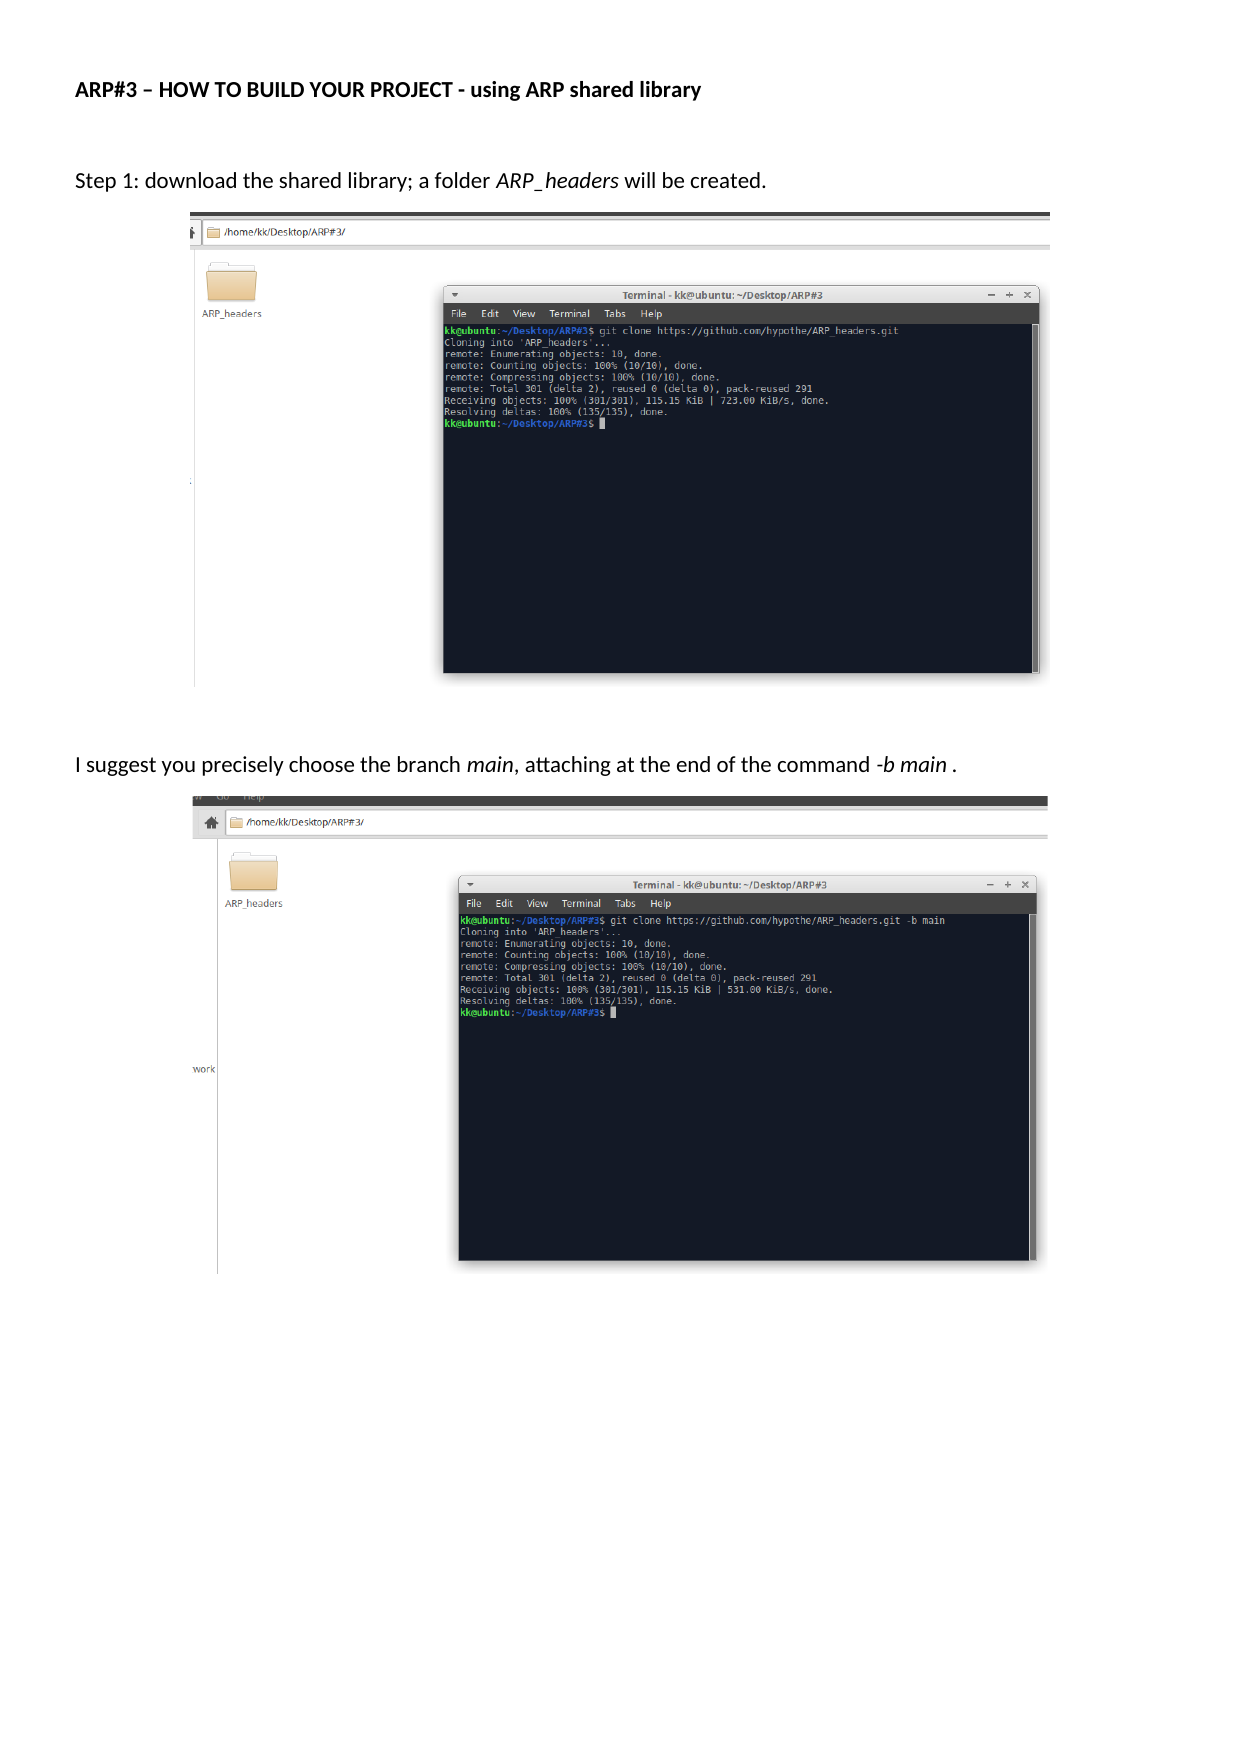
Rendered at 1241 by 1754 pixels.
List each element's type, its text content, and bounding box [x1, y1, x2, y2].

text I suggest you precisely choose the branch main, attaching at the end of the command -b main . [75, 750, 1165, 778]
text Step 1: download the shared library; a folder ARP_headers will be created. [75, 166, 1165, 194]
text ARP#3 – HOW TO BUILD YOUR PROJECT - using ARP shared library [75, 75, 1165, 103]
